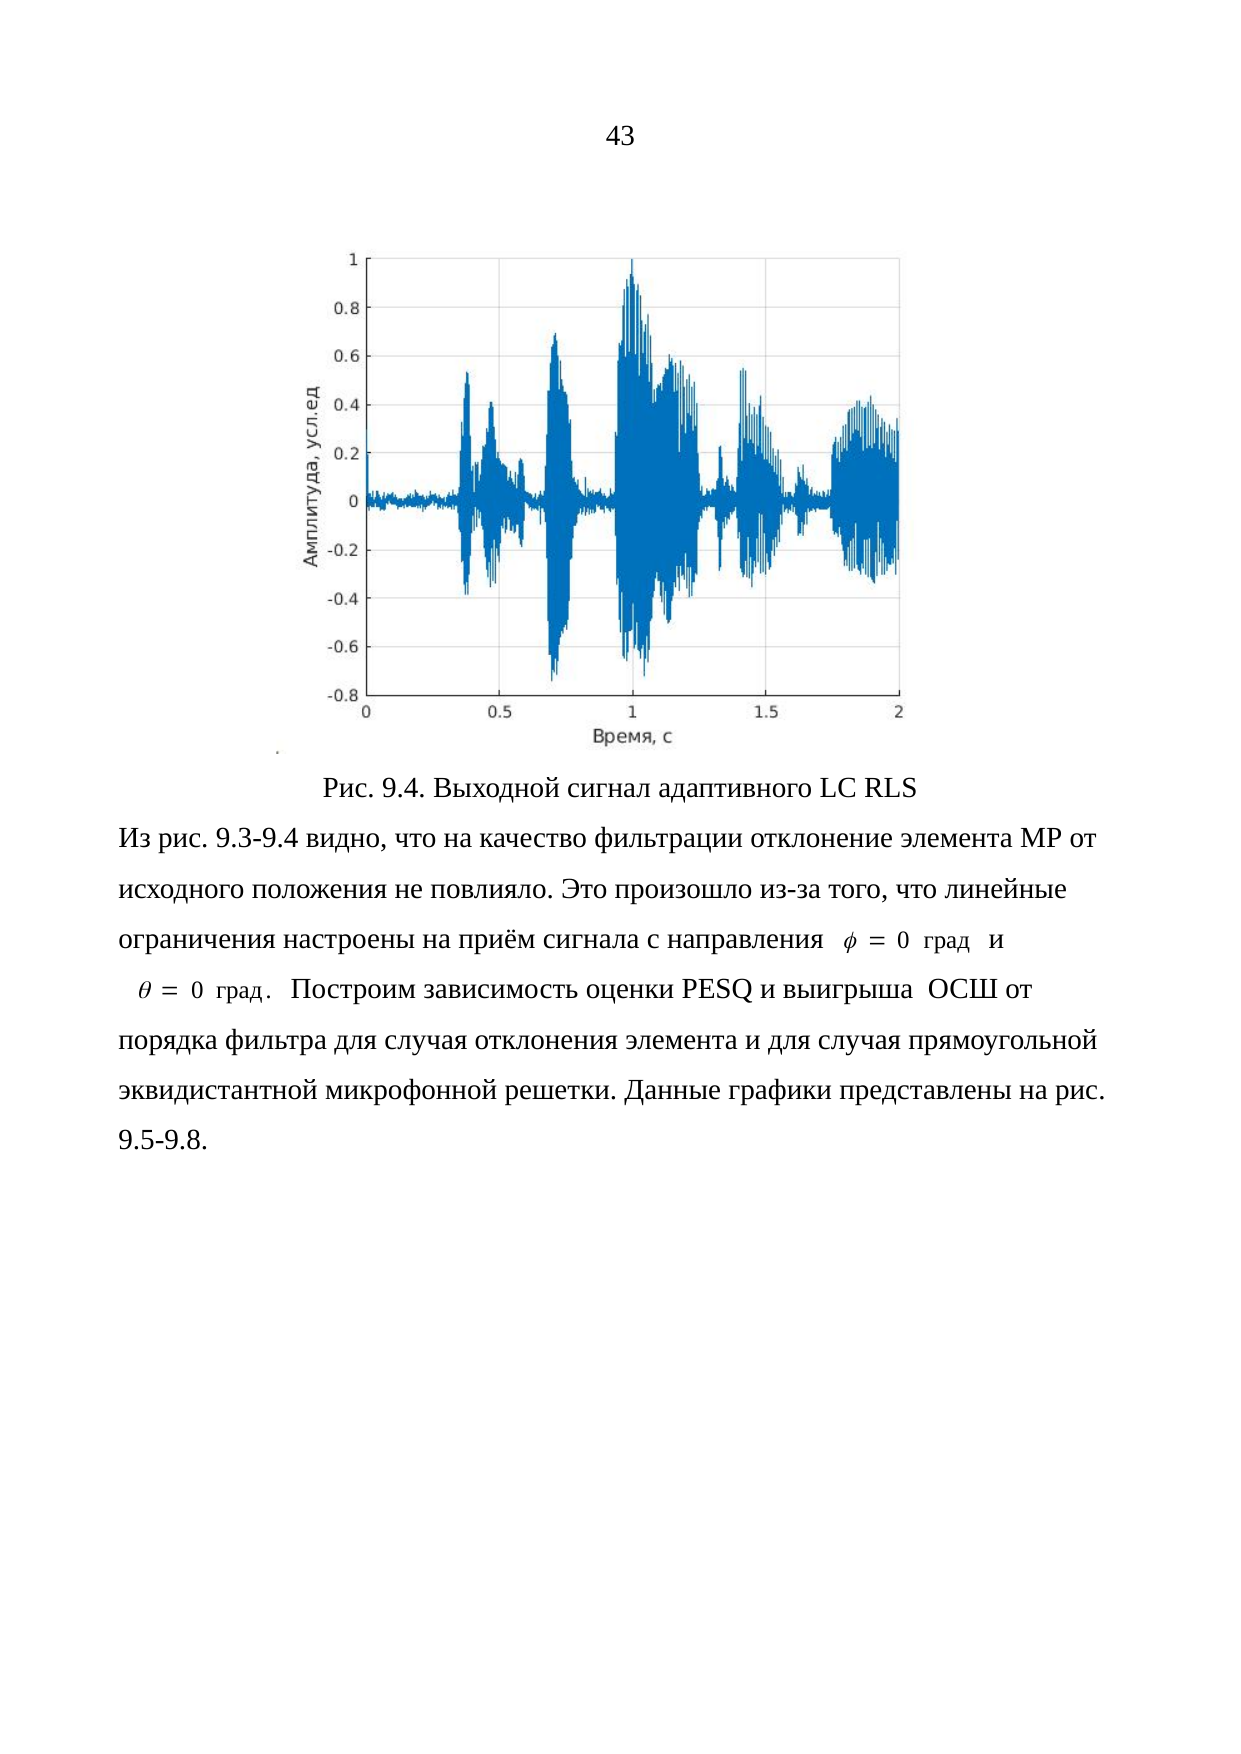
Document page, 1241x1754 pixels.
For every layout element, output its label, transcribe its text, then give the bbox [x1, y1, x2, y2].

text Рис. 9.4. Выходной сигнал адаптивного LC RLS [118, 219, 1122, 804]
text Из рис. 9.3-9.4 видно, что на качество фильтрации отклонение элемента МР от исходного положения не повлияло. Это произошло из-за того, что линейные ограничения настроены на приём сигнала с направленияи Построим зависимость оценки PESQ и выигрыша ОСШ от порядка фильтра для случая отклонения элемента и для случая прямоугольной эквидистантной микрофонной решетки. Данные графики представлены на рис. 9.5-9.8. [118, 821, 1122, 1156]
picture [276, 219, 964, 754]
